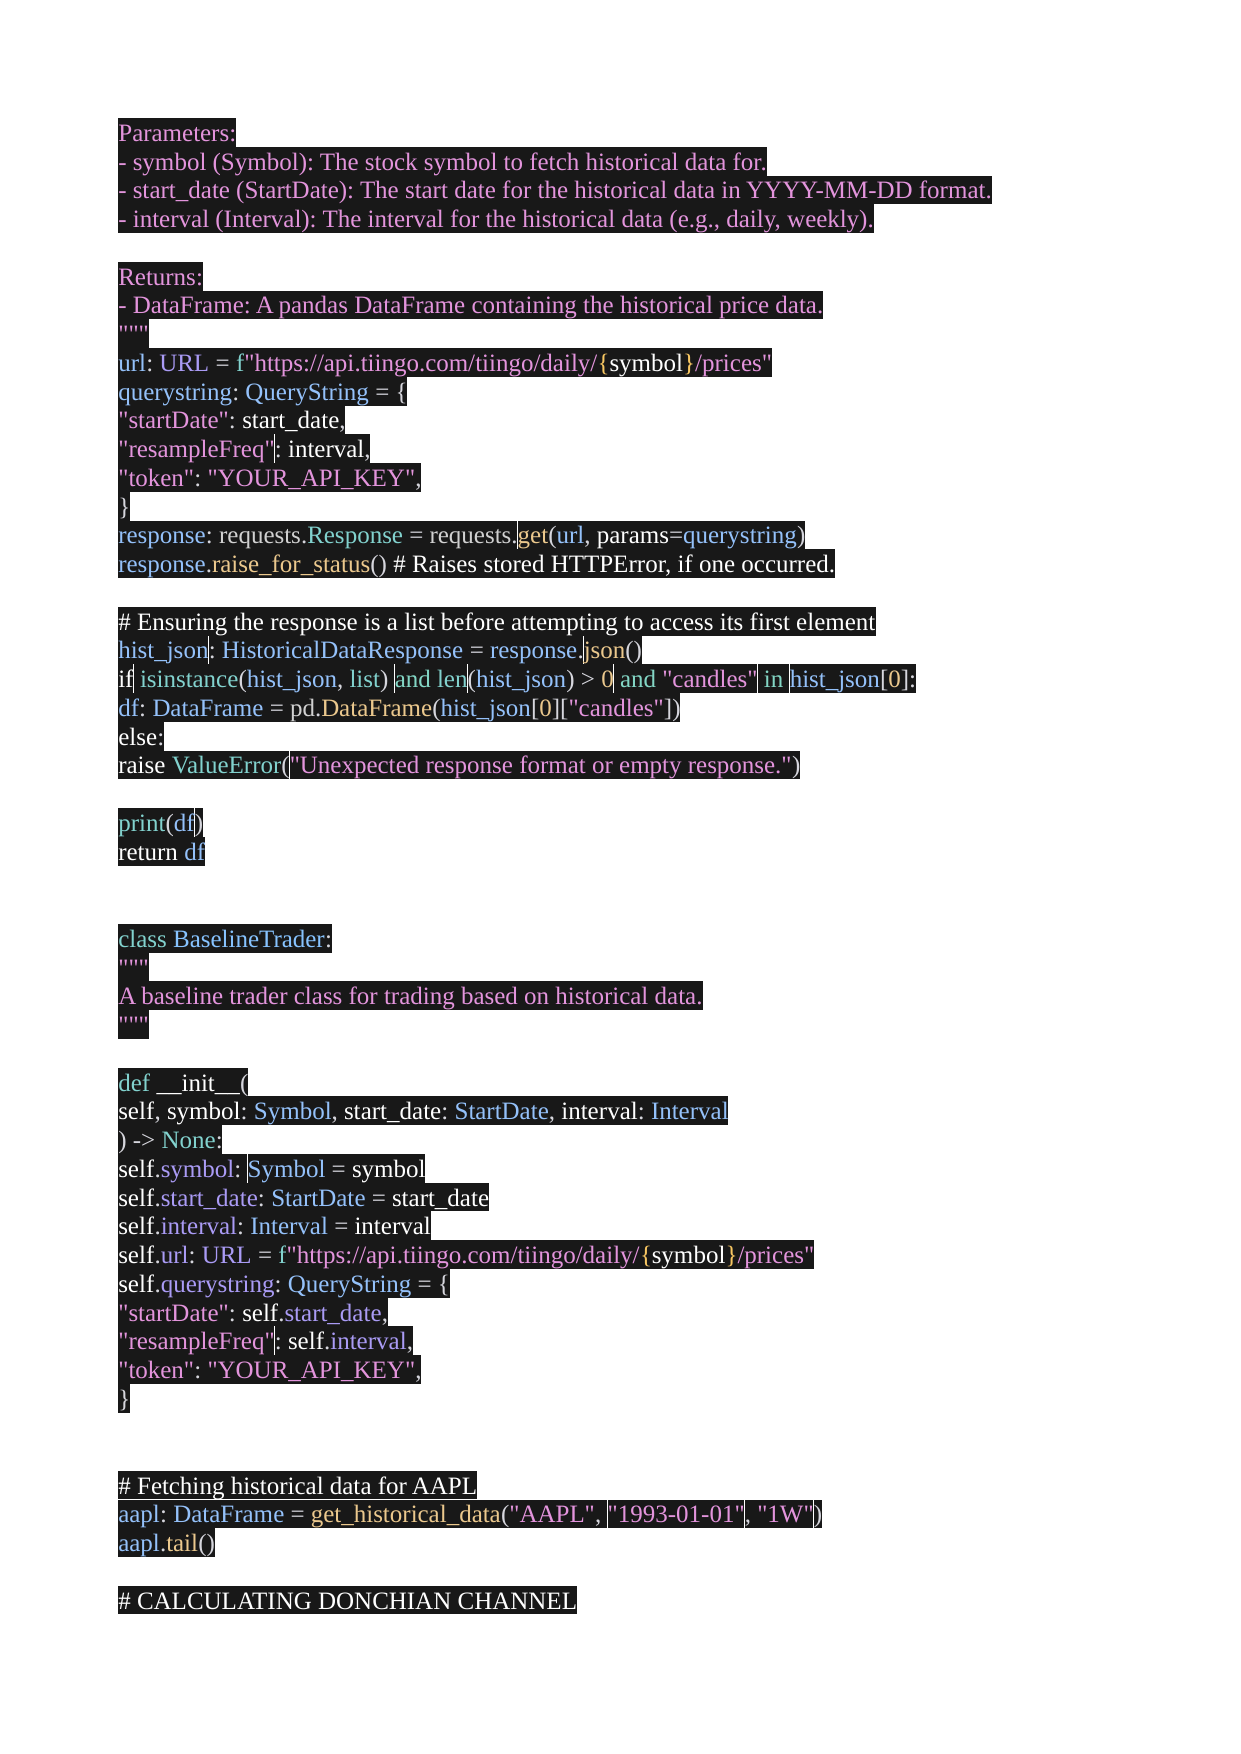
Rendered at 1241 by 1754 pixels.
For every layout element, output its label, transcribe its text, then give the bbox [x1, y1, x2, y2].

text } [118, 492, 1122, 521]
text url: URL = f"https://api.tiingo.com/tiingo/daily/{symbol}/prices" [118, 348, 1122, 377]
text Returns: [118, 262, 1122, 291]
text "token": "YOUR_API_KEY", [118, 463, 1122, 492]
text response: requests.Response = requests.get(url, params=querystring) [118, 521, 1122, 549]
text aapl.tail() [118, 1528, 1122, 1557]
text self, symbol: Symbol, start_date: StartDate, interval: Interval [118, 1096, 1122, 1125]
text self.url: URL = f"https://api.tiingo.com/tiingo/daily/{symbol}/prices" [118, 1240, 1122, 1269]
text ) -> None: [118, 1125, 1122, 1154]
text print(df) [118, 808, 1122, 837]
text def __init__( [118, 1068, 1122, 1096]
text # Ensuring the response is a list before attempting to access its first element [118, 607, 1122, 636]
text - DataFrame: A pandas DataFrame containing the historical price data. [118, 291, 1122, 319]
text """ [118, 1010, 1122, 1039]
text "startDate": start_date, [118, 406, 1122, 434]
text response.raise_for_status() # Raises stored HTTPError, if one occurred. [118, 549, 1122, 578]
text # Fetching historical data for AAPL [118, 1471, 1122, 1499]
text """ [118, 953, 1122, 981]
text - start_date (StartDate): The start date for the historical data in YYYY-MM-DD format. [118, 176, 1122, 204]
text self.interval: Interval = interval [118, 1211, 1122, 1240]
text Parameters: [118, 118, 1122, 147]
text self.querystring: QueryString = { [118, 1269, 1122, 1298]
text hist_json: HistoricalDataResponse = response.json() [118, 636, 1122, 664]
text self.symbol: Symbol = symbol [118, 1154, 1122, 1183]
text return df [118, 837, 1122, 866]
text - interval (Interval): The interval for the historical data (e.g., daily, weekly). [118, 204, 1122, 233]
text df: DataFrame = pd.DataFrame(hist_json[0]["candles"]) [118, 693, 1122, 722]
text """ [118, 319, 1122, 348]
text A baseline trader class for trading based on historical data. [118, 981, 1122, 1010]
text "startDate": self.start_date, [118, 1298, 1122, 1326]
text querystring: QueryString = { [118, 377, 1122, 406]
text class BaselineTrader: [118, 924, 1122, 953]
text aapl: DataFrame = get_historical_data("AAPL", "1993-01-01", "1W") [118, 1499, 1122, 1528]
text "resampleFreq": interval, [118, 434, 1122, 463]
text # CALCULATING DONCHIAN CHANNEL [118, 1586, 1122, 1614]
text "resampleFreq": self.interval, [118, 1326, 1122, 1355]
text } [118, 1384, 1122, 1413]
text else: [118, 722, 1122, 751]
text if isinstance(hist_json, list) and len(hist_json) > 0 and "candles" in hist_json[0]: [118, 664, 1122, 693]
text "token": "YOUR_API_KEY", [118, 1355, 1122, 1384]
text raise ValueError("Unexpected response format or empty response.") [118, 751, 1122, 779]
text self.start_date: StartDate = start_date [118, 1183, 1122, 1211]
text - symbol (Symbol): The stock symbol to fetch historical data for. [118, 147, 1122, 176]
